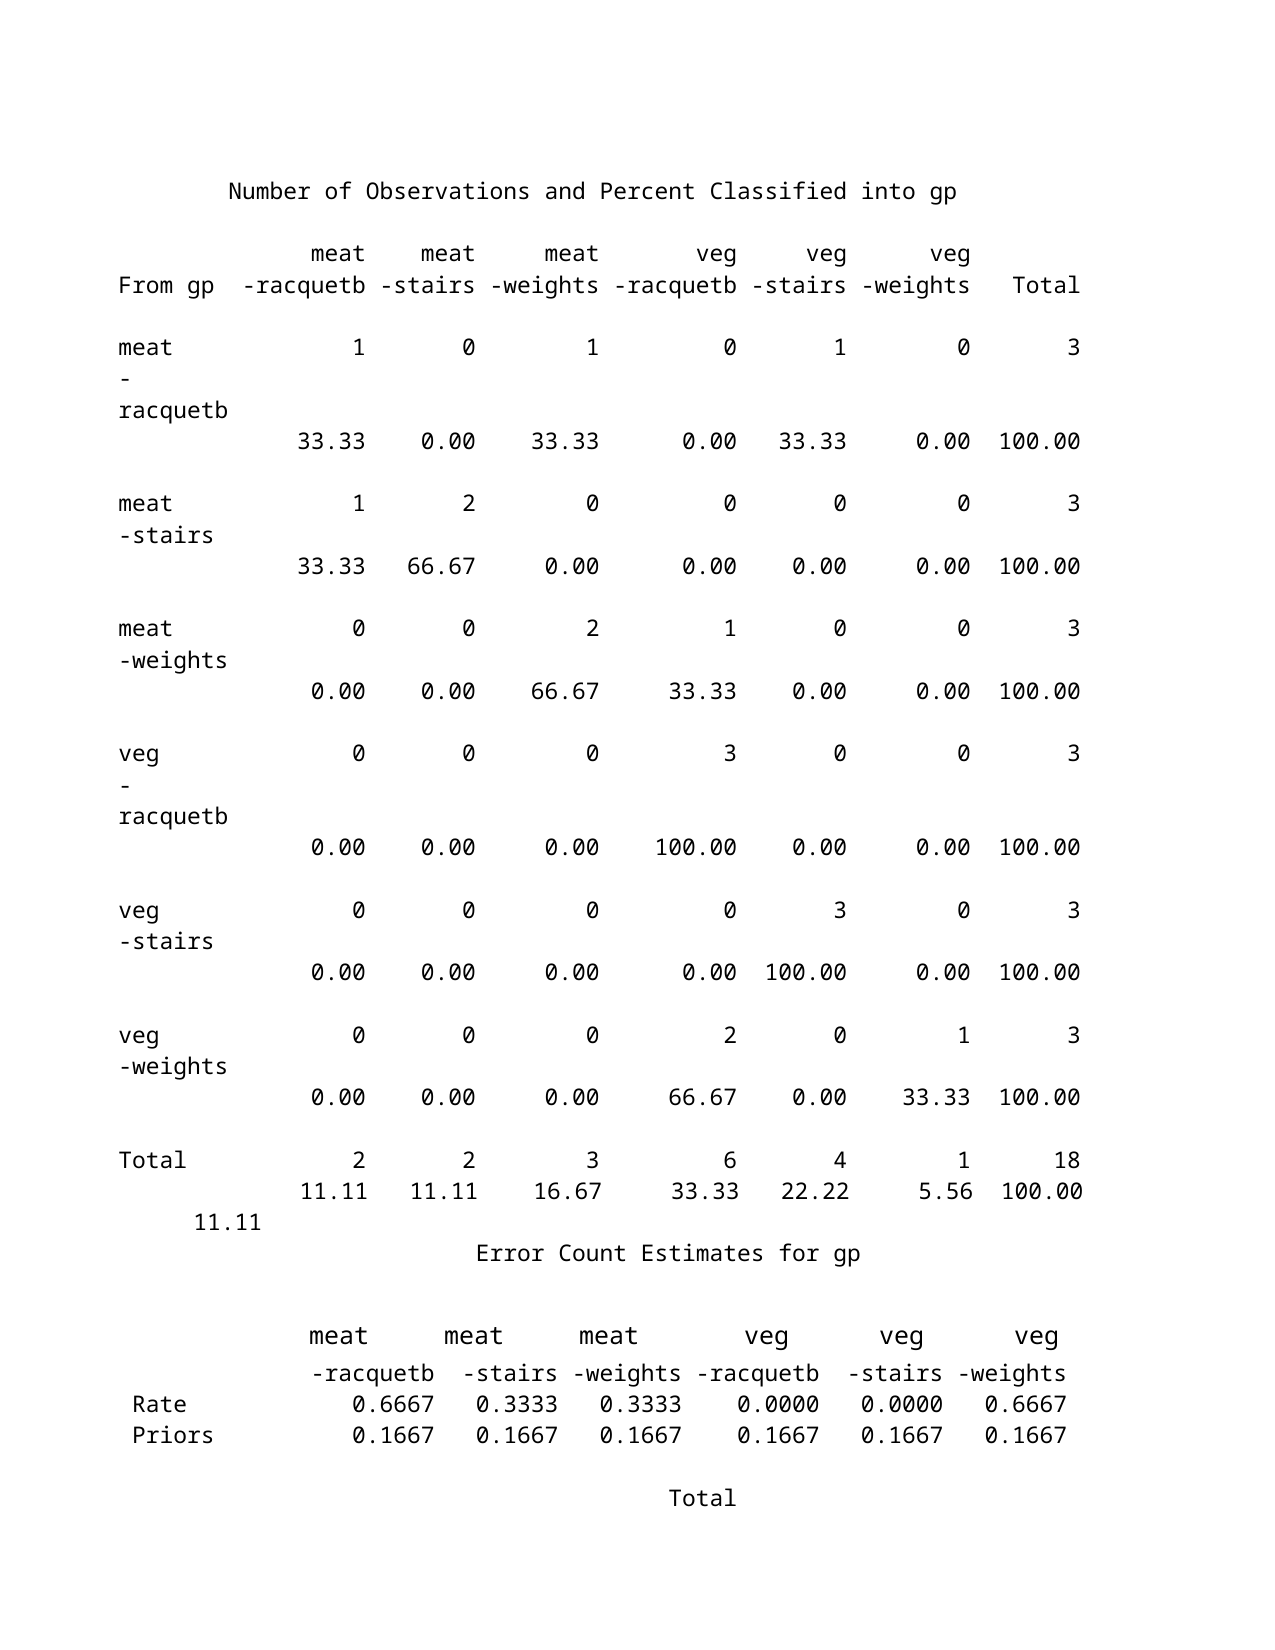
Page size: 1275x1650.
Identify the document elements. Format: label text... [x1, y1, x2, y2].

text Total 2 2 3 6 4 1 18 [118, 1144, 1157, 1175]
text racquetb [118, 800, 1157, 831]
text 33.33 0.00 33.33 0.00 33.33 0.00 100.00 [118, 425, 1157, 456]
text meat meat meat veg veg veg [118, 1300, 1157, 1357]
text -weights [118, 644, 1157, 675]
text -stairs [118, 519, 1157, 550]
text meat 0 0 2 1 0 0 3 [118, 612, 1157, 644]
text Total [118, 1482, 1157, 1513]
text racquetb [118, 394, 1157, 425]
text -racquetb -stairs -weights -racquetb -stairs -weights [118, 1357, 1157, 1388]
text -stairs [118, 925, 1157, 956]
text - [118, 362, 1157, 394]
text veg 0 0 0 3 0 0 3 [118, 737, 1157, 769]
text From gp -racquetb -stairs -weights -racquetb -stairs -weights Total [118, 269, 1157, 300]
text 33.33 66.67 0.00 0.00 0.00 0.00 100.00 [118, 550, 1157, 581]
text meat meat meat veg veg veg [118, 237, 1157, 269]
text Number of Observations and Percent Classified into gp [118, 175, 1157, 206]
text 0.00 0.00 0.00 0.00 100.00 0.00 100.00 [118, 956, 1157, 987]
text meat 1 2 0 0 0 0 3 [118, 487, 1157, 519]
text veg 0 0 0 0 3 0 3 [118, 894, 1157, 925]
text - [118, 769, 1157, 800]
text 0.00 0.00 0.00 100.00 0.00 0.00 100.00 [118, 831, 1157, 862]
text Priors 0.1667 0.1667 0.1667 0.1667 0.1667 0.1667 [118, 1419, 1157, 1450]
text Rate 0.6667 0.3333 0.3333 0.0000 0.0000 0.6667 [118, 1388, 1157, 1419]
list 11.11 11.11 16.67 33.33 22.22 5.56 100.00 [193, 1175, 1157, 1206]
text -weights [118, 1050, 1157, 1081]
text veg 0 0 0 2 0 1 3 [118, 1019, 1157, 1050]
text meat 1 0 1 0 1 0 3 [118, 331, 1157, 362]
text 0.00 0.00 0.00 66.67 0.00 33.33 100.00 [118, 1081, 1157, 1112]
text 0.00 0.00 66.67 33.33 0.00 0.00 100.00 [118, 675, 1157, 706]
text Error Count Estimates for gp [118, 1237, 1157, 1269]
